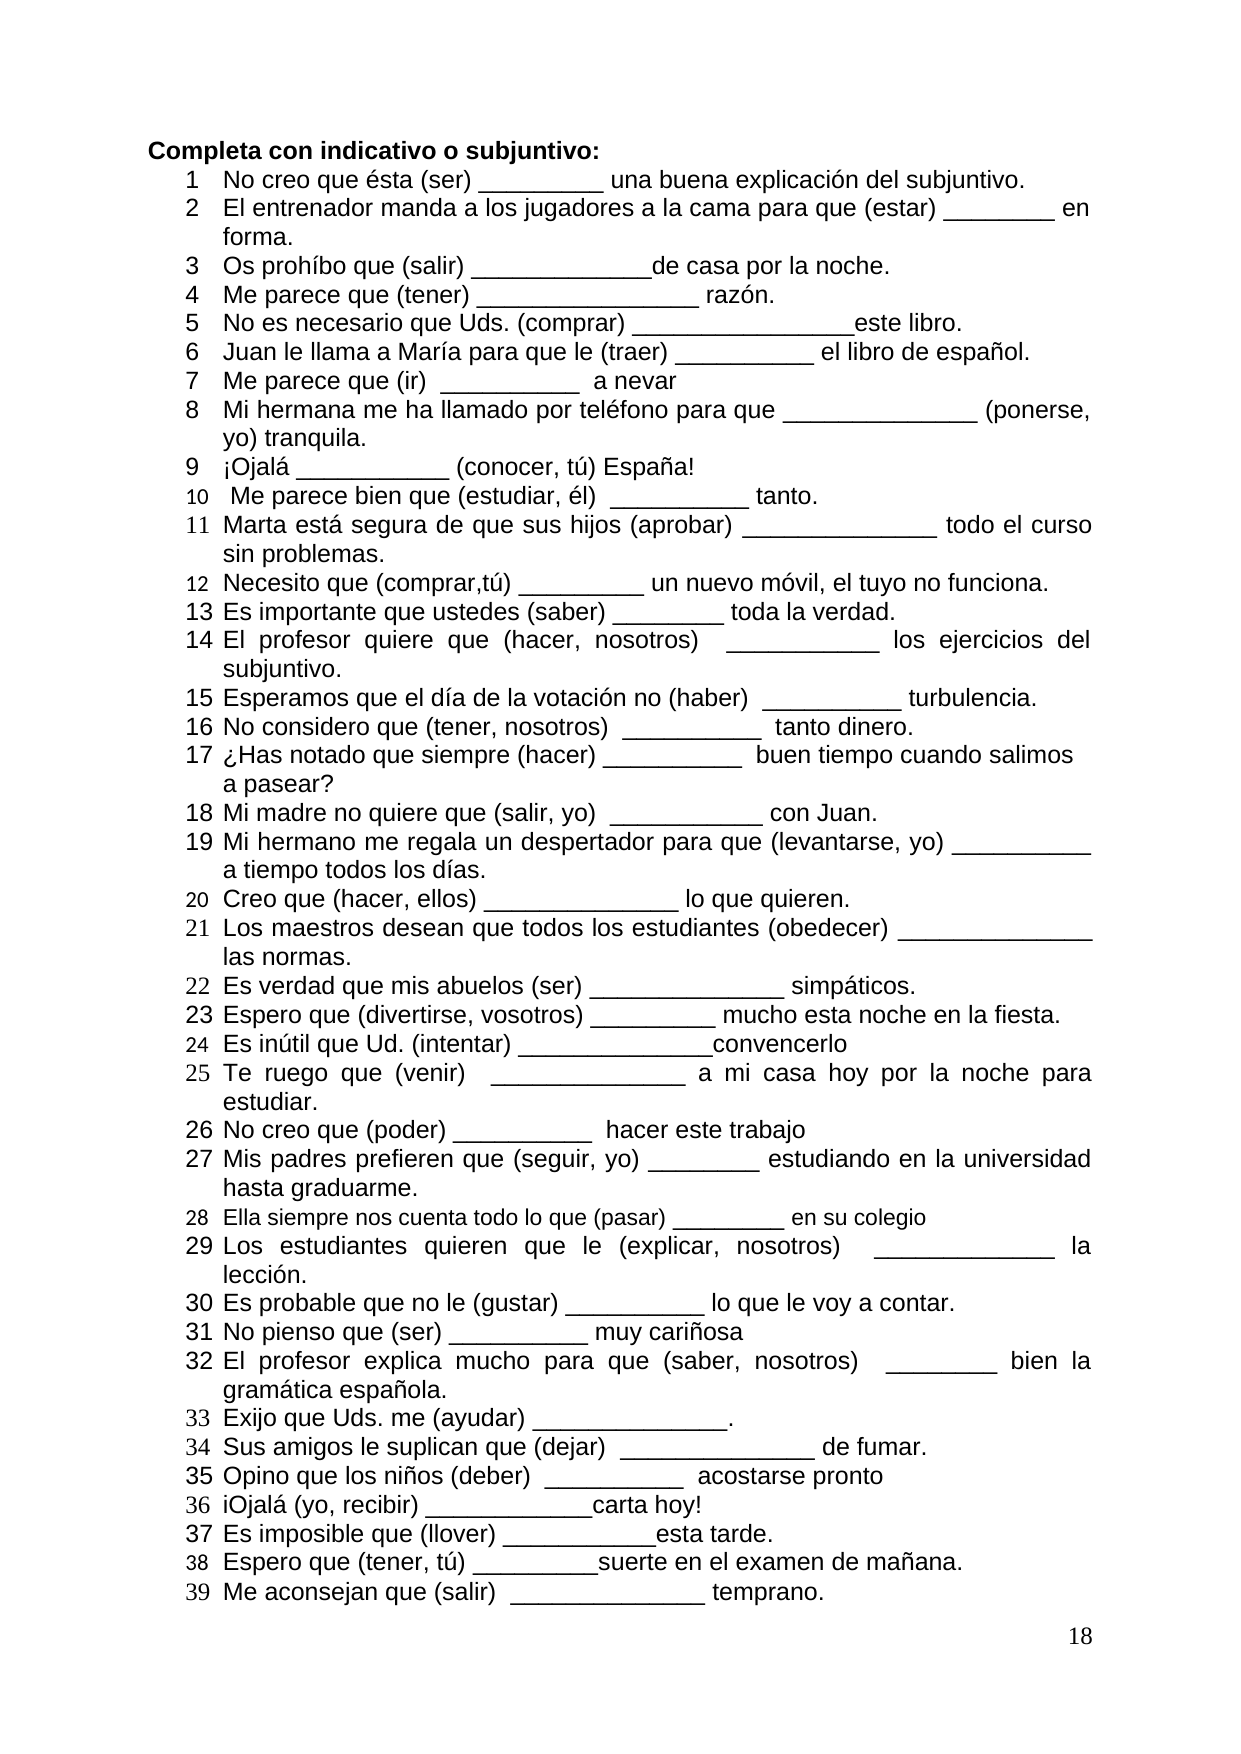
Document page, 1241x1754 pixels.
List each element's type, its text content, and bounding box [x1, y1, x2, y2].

list Opino que los niños (deber) __________ acostarse pronto [185, 1461, 1092, 1490]
list ¿Has notado que siempre (hacer) __________ buen tiempo cuando salimos a pasear? [185, 741, 1092, 798]
list No creo que (poder) __________ hacer este trabajo [185, 1115, 1092, 1144]
list Los maestros desean que todos los estudiantes (obedecer) ______________ las normas. [185, 913, 1092, 971]
list Te ruego que (venir) ______________ a mi casa hoy por la noche para estudiar. [185, 1058, 1092, 1115]
list El profesor quiere que (hacer, nosotros) ___________ los ejercicios del subjuntivo. [185, 626, 1092, 683]
list ¡Ojalá ___________ (conocer, tú) España! [185, 452, 1092, 481]
list Mis padres prefieren que (seguir, yo) ________ estudiando en la universidad hasta graduarme. [185, 1144, 1092, 1202]
list No pienso que (ser) __________ muy cariñosa [185, 1317, 1092, 1346]
list Os prohíbo que (salir) _____________de casa por la noche. [185, 251, 1092, 279]
list Es verdad que mis abuelos (ser) ______________ simpáticos. [185, 971, 1092, 1000]
list Creo que (hacer, ellos) ______________ lo que quieren. [185, 884, 1092, 913]
list iOjalá (yo, recibir) ____________carta hoy! [185, 1490, 1092, 1519]
list Me parece que (ir) __________ a nevar [185, 366, 1092, 394]
list Necesito que (comprar,tú) _________ un nuevo móvil, el tuyo no funciona. [185, 568, 1092, 597]
list Me aconsejan que (salir) ______________ temprano. [185, 1577, 1092, 1605]
list Es inútil que Ud. (intentar) ______________convencerlo [185, 1029, 1092, 1058]
list Ella siempre nos cuenta todo lo que (pasar) ________ en su colegio [185, 1202, 1092, 1231]
list Es importante que ustedes (saber) ________ toda la verdad. [185, 597, 1092, 626]
list El profesor explica mucho para que (saber, nosotros) ________ bien la gramática española. [185, 1346, 1092, 1403]
list Juan le llama a María para que le (traer) __________ el libro de español. [185, 337, 1092, 366]
list Los estudiantes quieren que le (explicar, nosotros) _____________ la lección. [185, 1231, 1092, 1288]
list Marta está segura de que sus hijos (aprobar) ______________ todo el curso sin problemas. [185, 510, 1092, 568]
list Es probable que no le (gustar) __________ lo que le voy a contar. [185, 1288, 1092, 1317]
list Me parece bien que (estudiar, él) __________ tanto. [185, 481, 1092, 510]
list Espero que (divertirse, vosotros) _________ mucho esta noche en la fiesta. [185, 1000, 1092, 1029]
list Exijo que Uds. me (ayudar) ______________. [185, 1403, 1092, 1432]
list No creo que ésta (ser) _________ una buena explicación del subjuntivo. [185, 164, 1092, 193]
list Espero que (tener, tú) _________suerte en el examen de mañana. [185, 1547, 1092, 1577]
list Mi madre no quiere que (salir, yo) ___________ con Juan. [185, 798, 1092, 827]
list Es imposible que (llover) ___________esta tarde. [185, 1519, 1092, 1547]
list Me parece que (tener) ________________ razón. [185, 279, 1092, 308]
list Mi hermano me regala un despertador para que (levantarse, yo) __________ a tiempo todos los días. [185, 827, 1092, 884]
list Sus amigos le suplican que (dejar) ______________ de fumar. [185, 1432, 1092, 1461]
text Completa con indicativo o subjuntivo: [118, 136, 1092, 164]
list No es necesario que Uds. (comprar) ________________este libro. [185, 308, 1092, 337]
list Mi hermana me ha llamado por teléfono para que ______________ (ponerse, yo) tranquila. [185, 394, 1092, 452]
list El entrenador manda a los jugadores a la cama para que (estar) ________ en forma. [185, 193, 1092, 251]
list No considero que (tener, nosotros) __________ tanto dinero. [185, 712, 1092, 741]
list Esperamos que el día de la votación no (haber) __________ turbulencia. [185, 683, 1092, 712]
